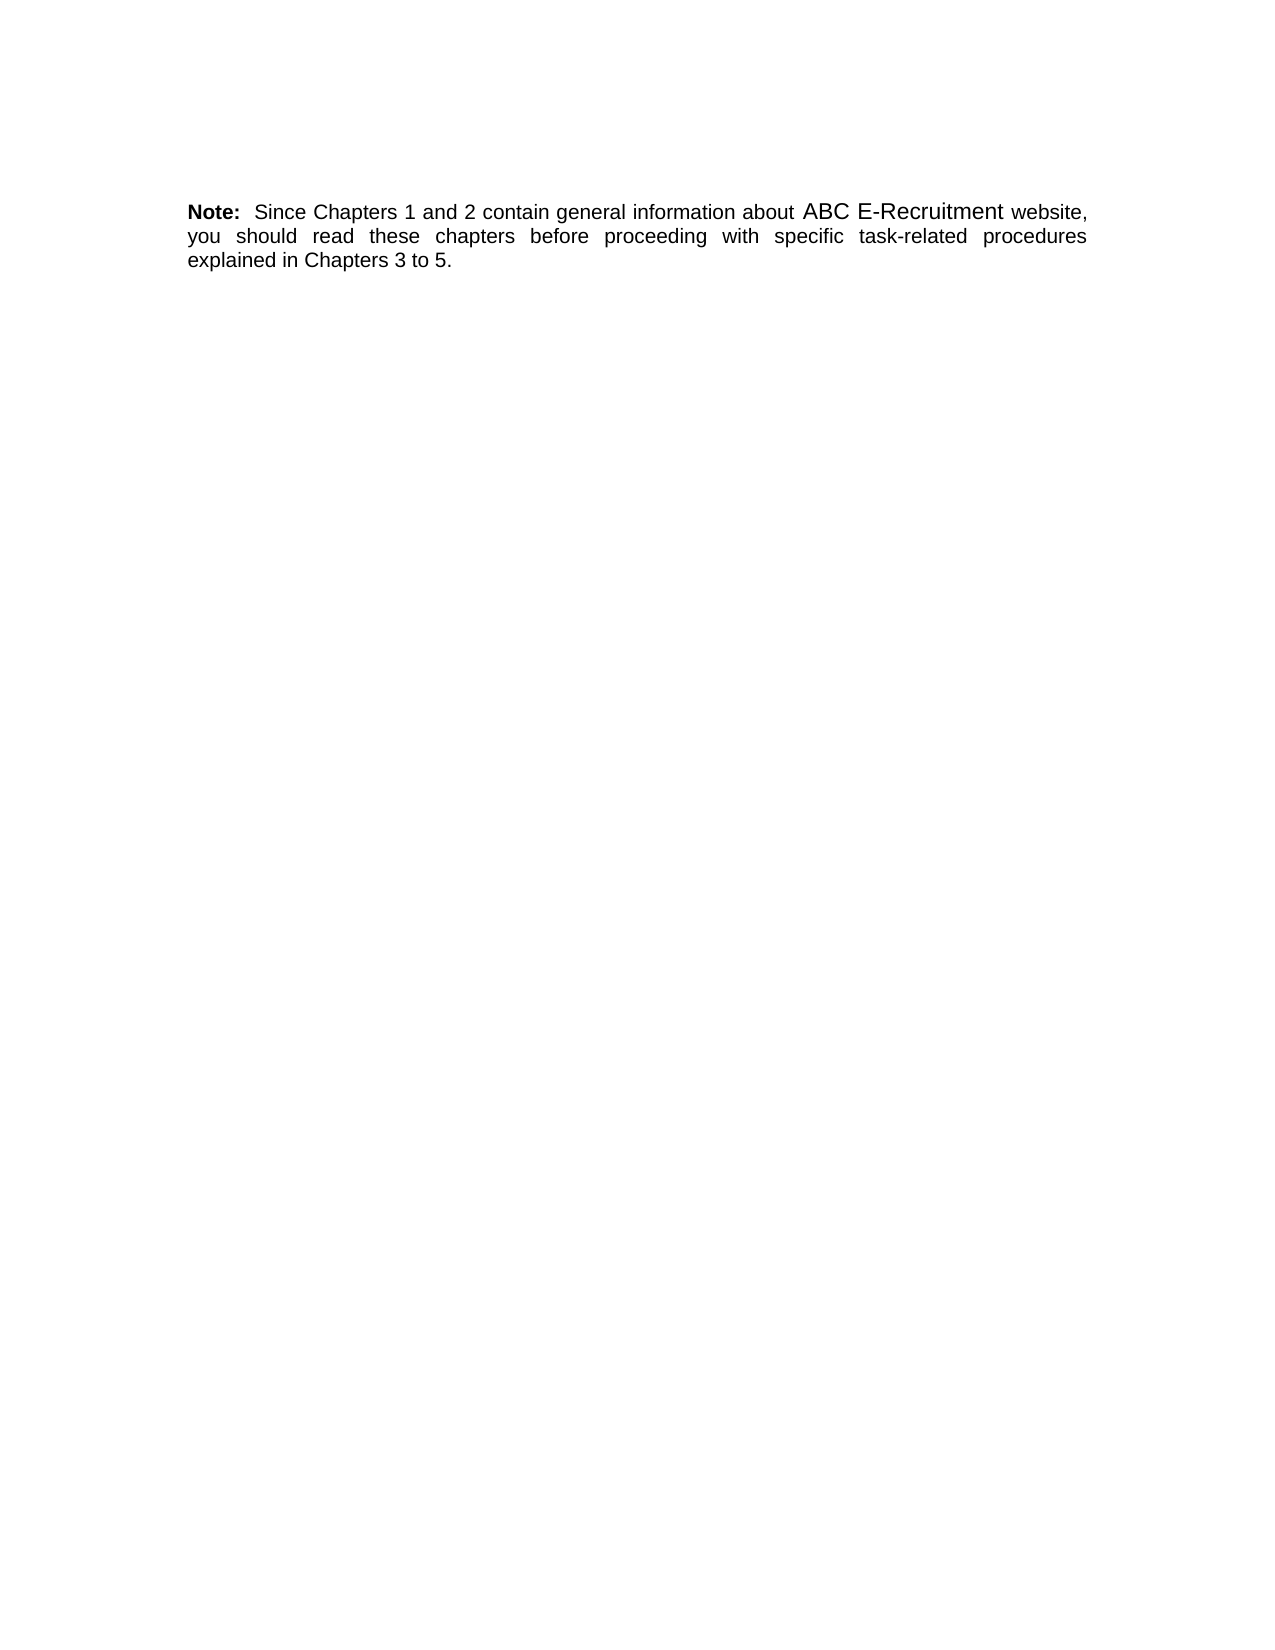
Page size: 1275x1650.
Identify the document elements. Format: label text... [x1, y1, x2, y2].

text Note: Since Chapters 1 and 2 contain general information about ABC E-Recruitment website, you should read these chapters before proceeding with specific task-related procedures explained in Chapters 3 to 5. [187, 198, 1088, 272]
